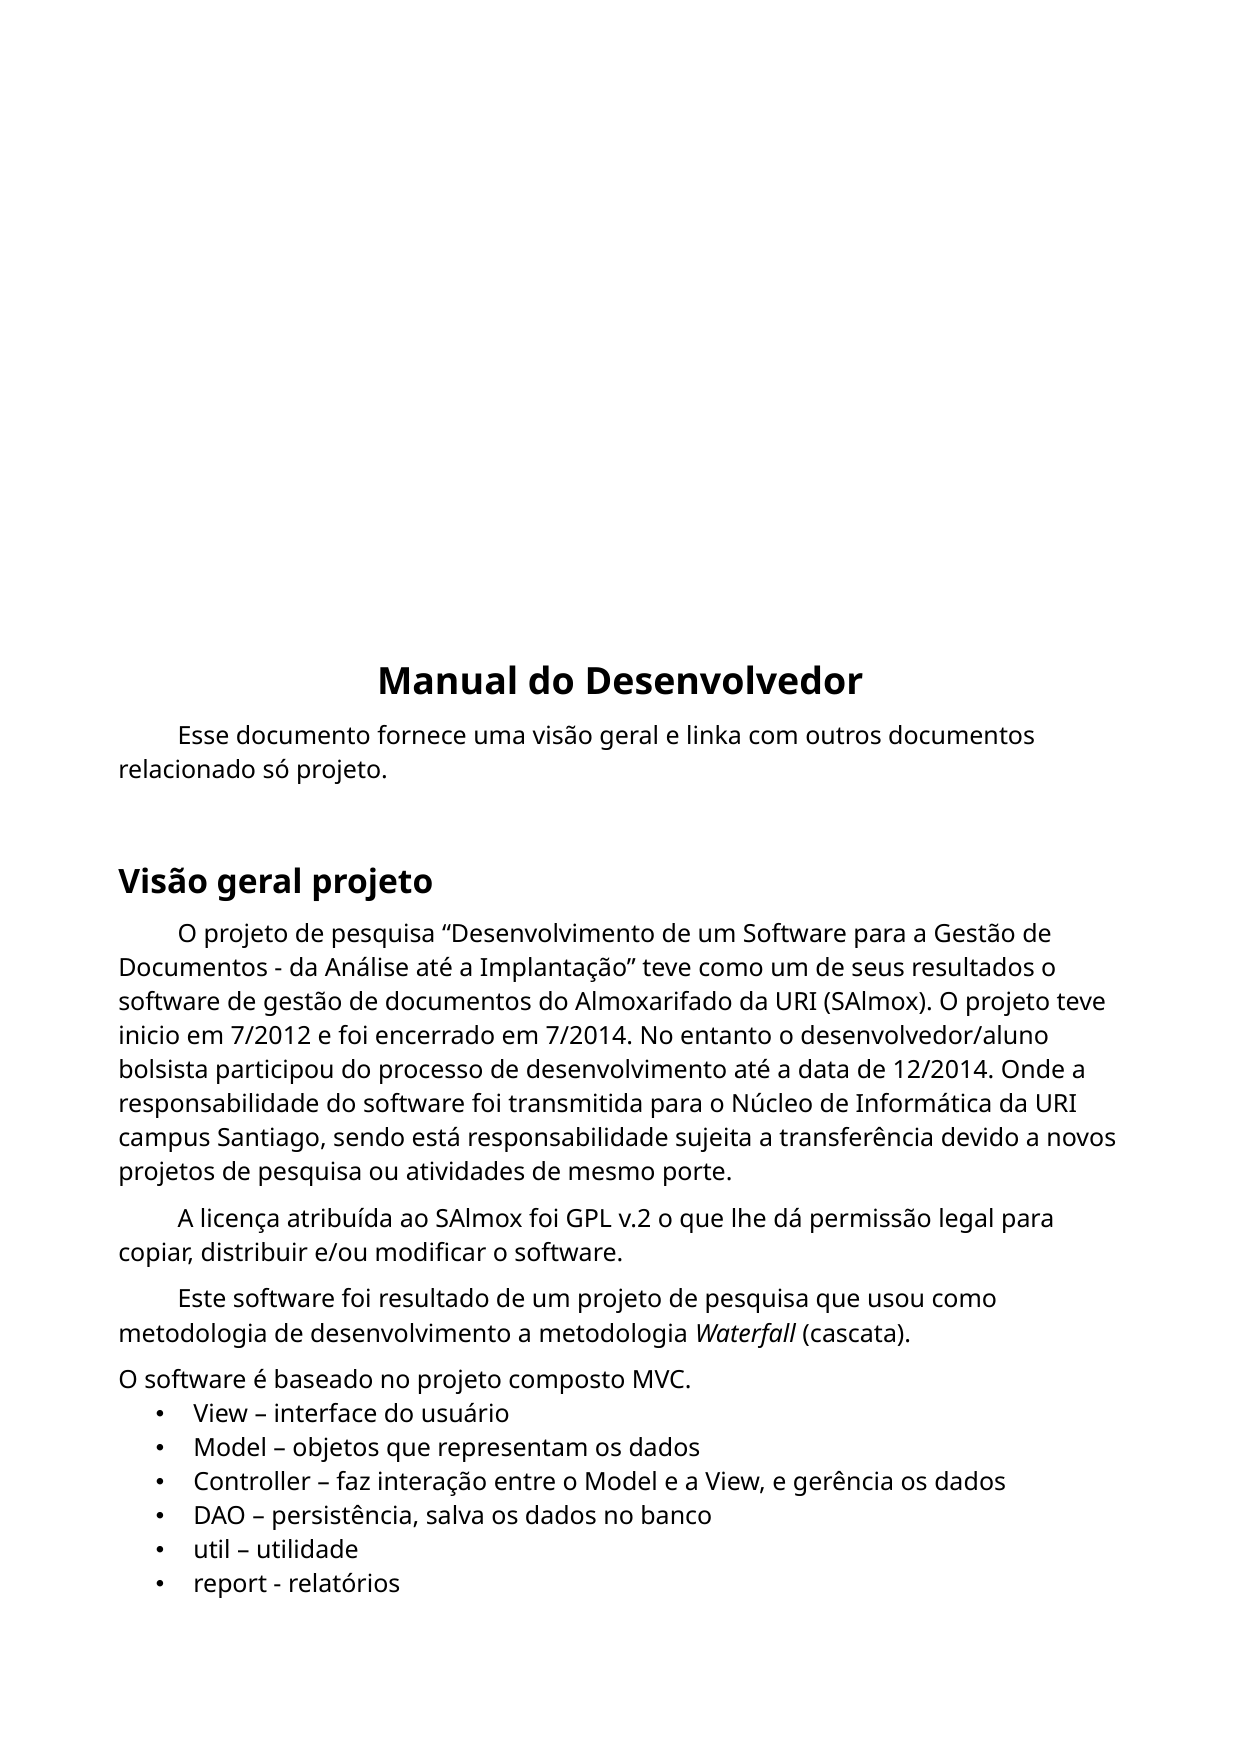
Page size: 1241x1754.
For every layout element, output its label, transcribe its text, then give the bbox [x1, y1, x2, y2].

list View – interface do usuário [156, 1396, 1122, 1430]
list report - relatórios [156, 1566, 1122, 1600]
text O software é baseado no projeto composto MVC. [118, 1362, 1122, 1396]
text A licença atribuída ao SAlmox foi GPL v.2 o que lhe dá permissão legal para copiar, distribuir e/ou modificar o software. [118, 1201, 1122, 1269]
list Controller – faz interação entre o Model e a View, e gerência os dados [156, 1464, 1122, 1498]
text Esse documento fornece uma visão geral e linka com outros documentos relacionado só projeto. [118, 718, 1122, 786]
list DAO – persistência, salva os dados no banco [156, 1498, 1122, 1532]
list util – utilidade [156, 1532, 1122, 1566]
subtitle Visão geral projeto [118, 857, 1122, 903]
text O projeto de pesquisa “Desenvolvimento de um Software para a Gestão de Documentos - da Análise até a Implantação” teve como um de seus resultados o software de gestão de documentos do Almoxarifado da URI (SAlmox). O projeto teve inicio em 7/2012 e foi encerrado em 7/2014. No entanto o desenvolvedor/aluno bolsista participou do processo de desenvolvimento até a data de 12/2014. Onde a responsabilidade do software foi transmitida para o Núcleo de Informática da URI campus Santiago, sendo está responsabilidade sujeita a transferência devido a novos projetos de pesquisa ou atividades de mesmo porte. [118, 916, 1122, 1188]
text Este software foi resultado de um projeto de pesquisa que usou como metodologia de desenvolvimento a metodologia Waterfall (cascata). [118, 1281, 1122, 1349]
list Model – objetos que representam os dados [156, 1430, 1122, 1464]
title Manual do Desenvolvedor [118, 654, 1122, 705]
